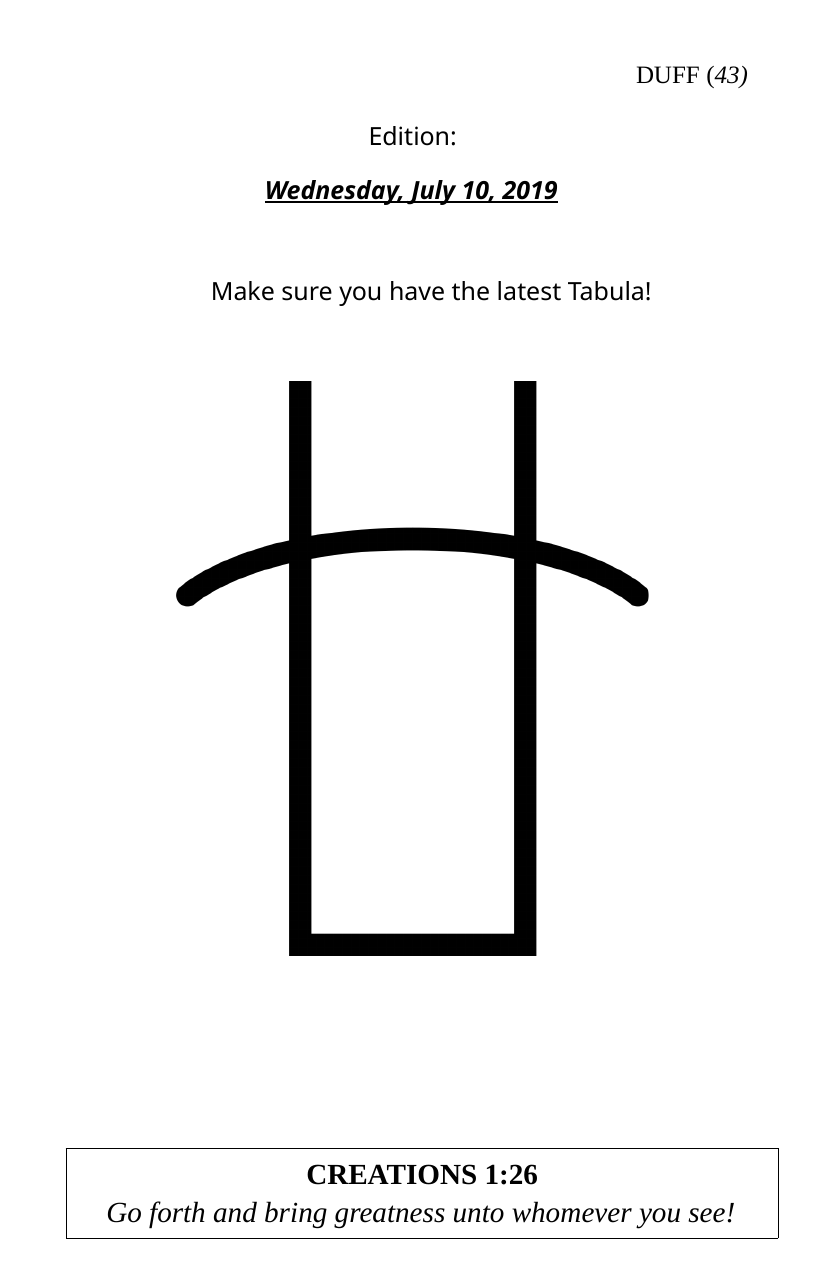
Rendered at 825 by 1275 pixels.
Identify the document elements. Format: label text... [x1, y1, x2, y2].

picture [176, 381, 649, 956]
text Edition: [75, 119, 750, 153]
text Make sure you have the latest Tabula! [75, 274, 750, 308]
text CREATIONS 1:26 [74, 1157, 769, 1191]
text Go forth and bring greatness unto whomever you see! [74, 1196, 769, 1229]
text Wednesday, July 10, 2019 [75, 172, 750, 207]
